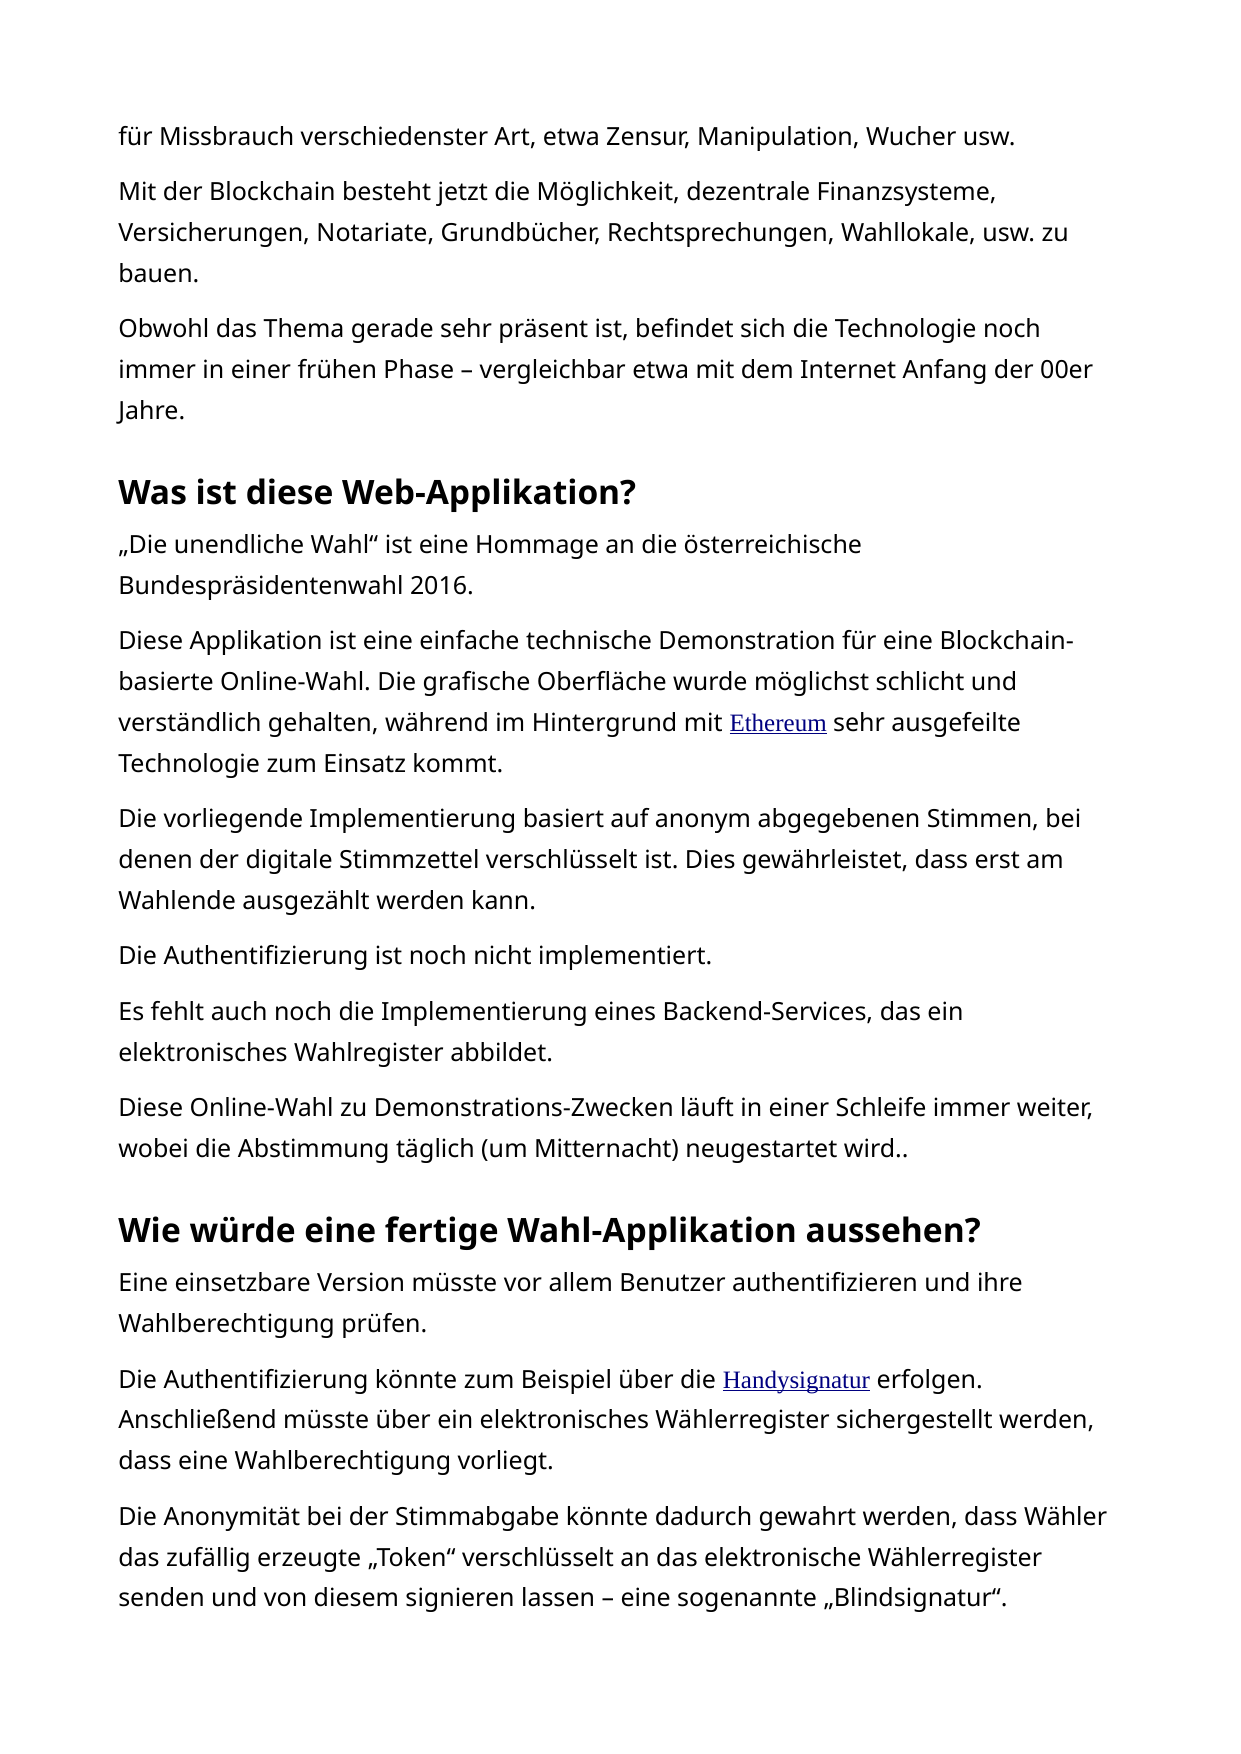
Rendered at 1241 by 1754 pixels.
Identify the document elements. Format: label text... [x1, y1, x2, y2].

subtitle Was ist diese Web-Applikation? [118, 468, 1122, 514]
text Eine einsetzbare Version müsste vor allem Benutzer authentifizieren und ihre Wahlberechtigung prüfen. [118, 1265, 1122, 1340]
text Mit der Blockchain besteht jetzt die Möglichkeit, dezentrale Finanzsysteme, Versicherungen, Notariate, Grundbücher, Rechtsprechungen, Wahllokale, usw. zu bauen. [118, 173, 1122, 289]
text Die vorliegende Implementierung basiert auf anonym abgegebenen Stimmen, bei denen der digitale Stimmzettel verschlüsselt ist. Dies gewährleistet, dass erst am Wahlende ausgezählt werden kann. [118, 801, 1122, 917]
text Die Authentifizierung könnte zum Beispiel über die Handysignatur erfolgen. Anschließend müsste über ein elektronisches Wählerregister sichergestellt werden, dass eine Wahlberechtigung vorliegt. [118, 1361, 1122, 1477]
text Die Anonymität bei der Stimmabgabe könnte dadurch gewahrt werden, dass Wähler das zufällig erzeugte „Token“ verschlüsselt an das elektronische Wählerregister senden und von diesem signieren lassen – eine sogenannte „Blindsignatur“. [118, 1498, 1122, 1614]
text „Die unendliche Wahl“ ist eine Hommage an die österreichische Bundespräsidentenwahl 2016. [118, 527, 1122, 602]
text Obwohl das Thema gerade sehr präsent ist, befindet sich die Technologie noch immer in einer frühen Phase – vergleichbar etwa mit dem Internet Anfang der 00er Jahre. [118, 311, 1122, 426]
text Die Authentifizierung ist noch nicht implementiert. [118, 938, 1122, 972]
text für Missbrauch verschiedenster Art, etwa Zensur, Manipulation, Wucher usw. [118, 118, 1122, 152]
subtitle Wie würde eine fertige Wahl-Applikation aussehen? [118, 1207, 1122, 1252]
text Es fehlt auch noch die Implementierung eines Backend-Services, das ein elektronisches Wahlregister abbildet. [118, 993, 1122, 1068]
text Diese Online-Wahl zu Demonstrations-Zwecken läuft in einer Schleife immer weiter, wobei die Abstimmung täglich (um Mitternacht) neugestartet wird.. [118, 1090, 1122, 1164]
text Diese Applikation ist eine einfache technische Demonstration für eine Blockchain-basierte Online-Wahl. Die grafische Oberfläche wurde möglichst schlicht und verständlich gehalten, während im Hintergrund mit Ethereum sehr ausgefeilte Technologie zum Einsatz kommt. [118, 623, 1122, 779]
